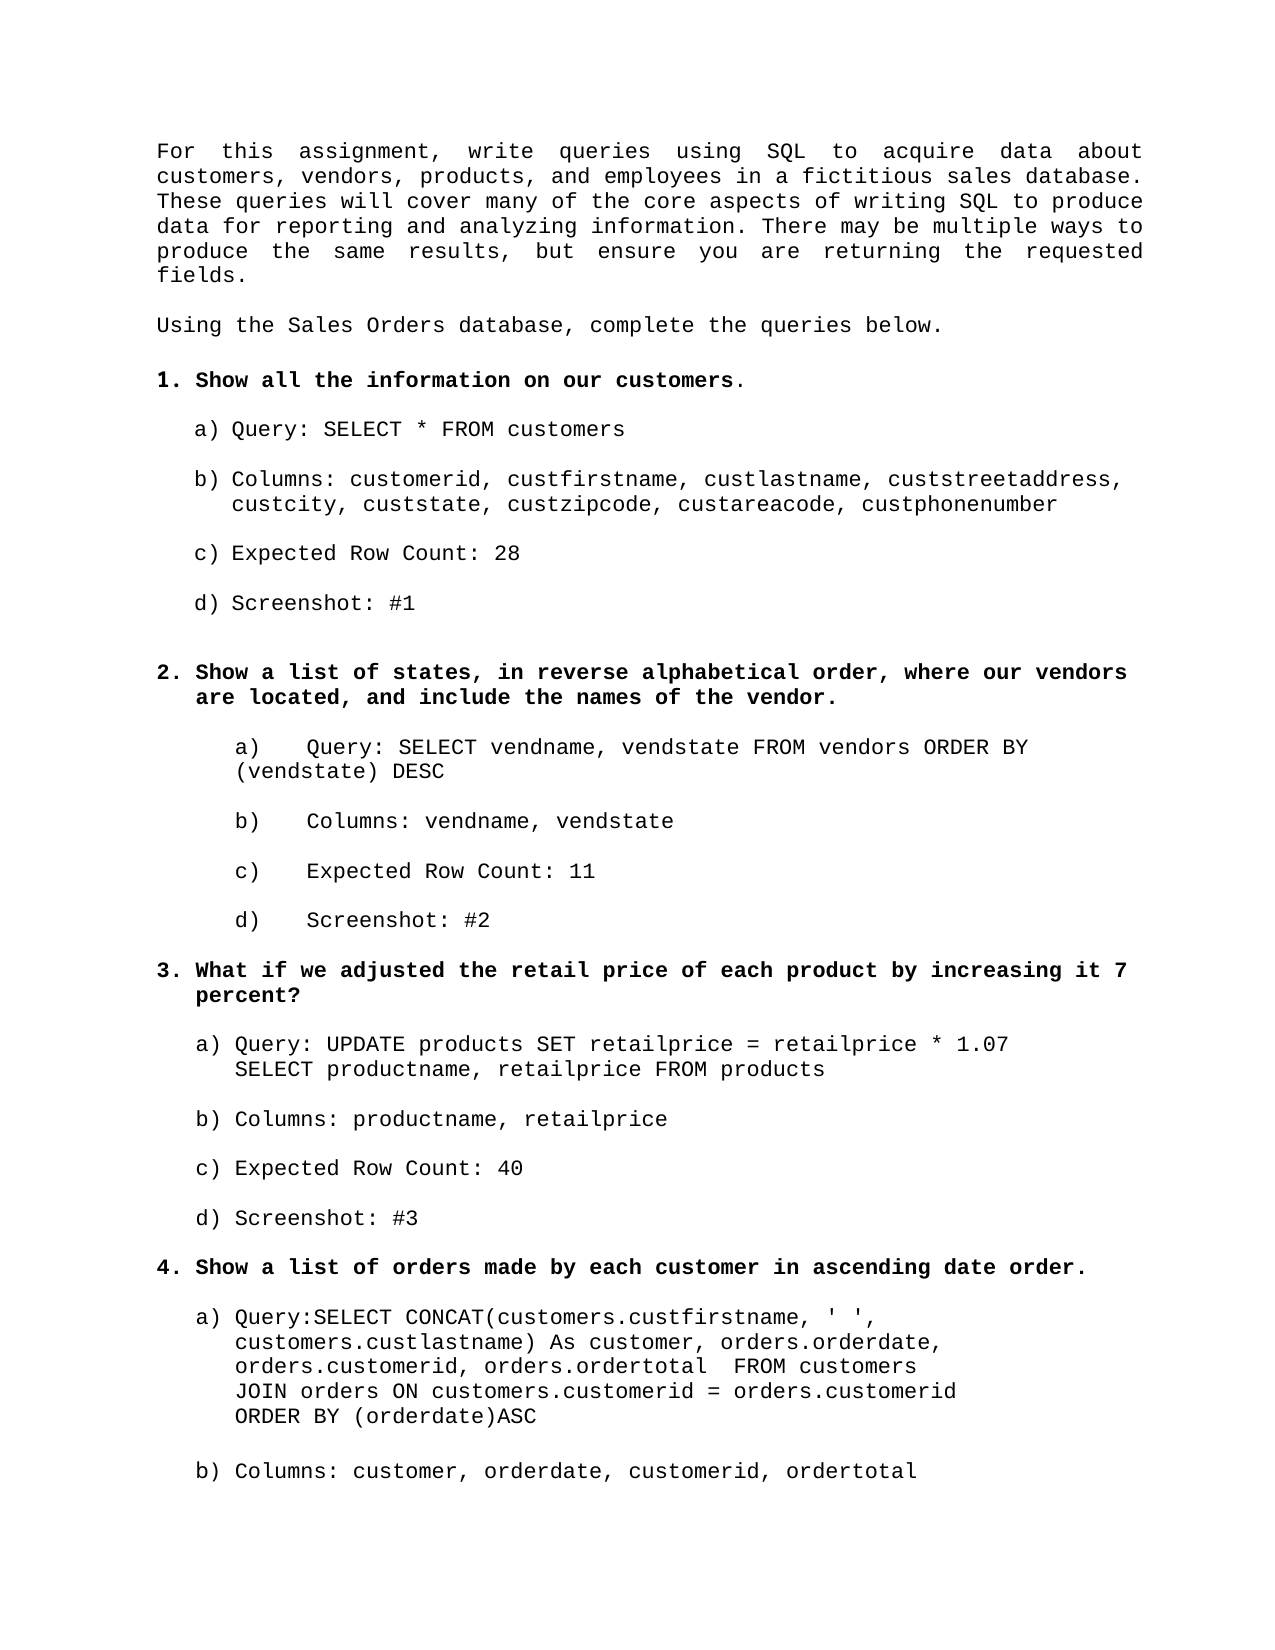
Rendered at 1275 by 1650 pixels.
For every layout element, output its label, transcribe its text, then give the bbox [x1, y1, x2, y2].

list ORDER BY (orderdate)ASC [195, 1405, 1144, 1430]
list Expected Row Count: 28 [194, 542, 1144, 567]
list JOIN orders ON customers.customerid = orders.customerid [195, 1380, 1144, 1405]
list Columns: vendname, vendstate [234, 810, 1144, 835]
list Expected Row Count: 40 [195, 1157, 1144, 1182]
list Query: UPDATE products SET retailprice = retailprice * 1.07 [195, 1033, 1144, 1058]
text For this assignment, write queries using SQL to acquire data about customers, vendors, products, and employees in a fictitious sales database. These queries will cover many of the core aspects of writing SQL to produce data for reporting and analyzing information. There may be multiple ways to produce the same results, but ensure you are returning the requested fields. [156, 141, 1144, 289]
list Screenshot: #1 [194, 592, 1144, 617]
list Query:SELECT CONCAT(customers.custfirstname, ' ', customers.custlastname) As customer, orders.orderdate, orders.customerid, orders.ordertotal FROM customers [195, 1306, 1144, 1380]
list Show a list of states, in reverse alphabetical order, where our vendors are located, and include the names of the vendor. [156, 661, 1144, 711]
list Columns: customerid, custfirstname, custlastname, custstreetaddress, custcity, custstate, custzipcode, custareacode, custphonenumber [194, 468, 1144, 518]
list SELECT productname, retailprice FROM products [195, 1058, 1144, 1083]
list Screenshot: #2 [234, 909, 1144, 934]
list Show all the information on our customers. [156, 364, 1144, 394]
list Query: SELECT * FROM customers [194, 418, 1144, 443]
list Columns: productname, retailprice [195, 1108, 1144, 1132]
list Query: SELECT vendname, vendstate FROM vendors ORDER BY (vendstate) DESC [234, 736, 1144, 785]
text Using the Sales Orders database, complete the queries below. [156, 314, 1144, 339]
list What if we adjusted the retail price of each product by increasing it 7 percent? [156, 959, 1144, 1008]
list Show a list of orders made by each customer in ascending date order. [156, 1256, 1144, 1281]
list Expected Row Count: 11 [234, 860, 1144, 884]
list Screenshot: #3 [195, 1207, 1144, 1232]
list Columns: customer, orderdate, customerid, ordertotal [195, 1455, 1144, 1485]
